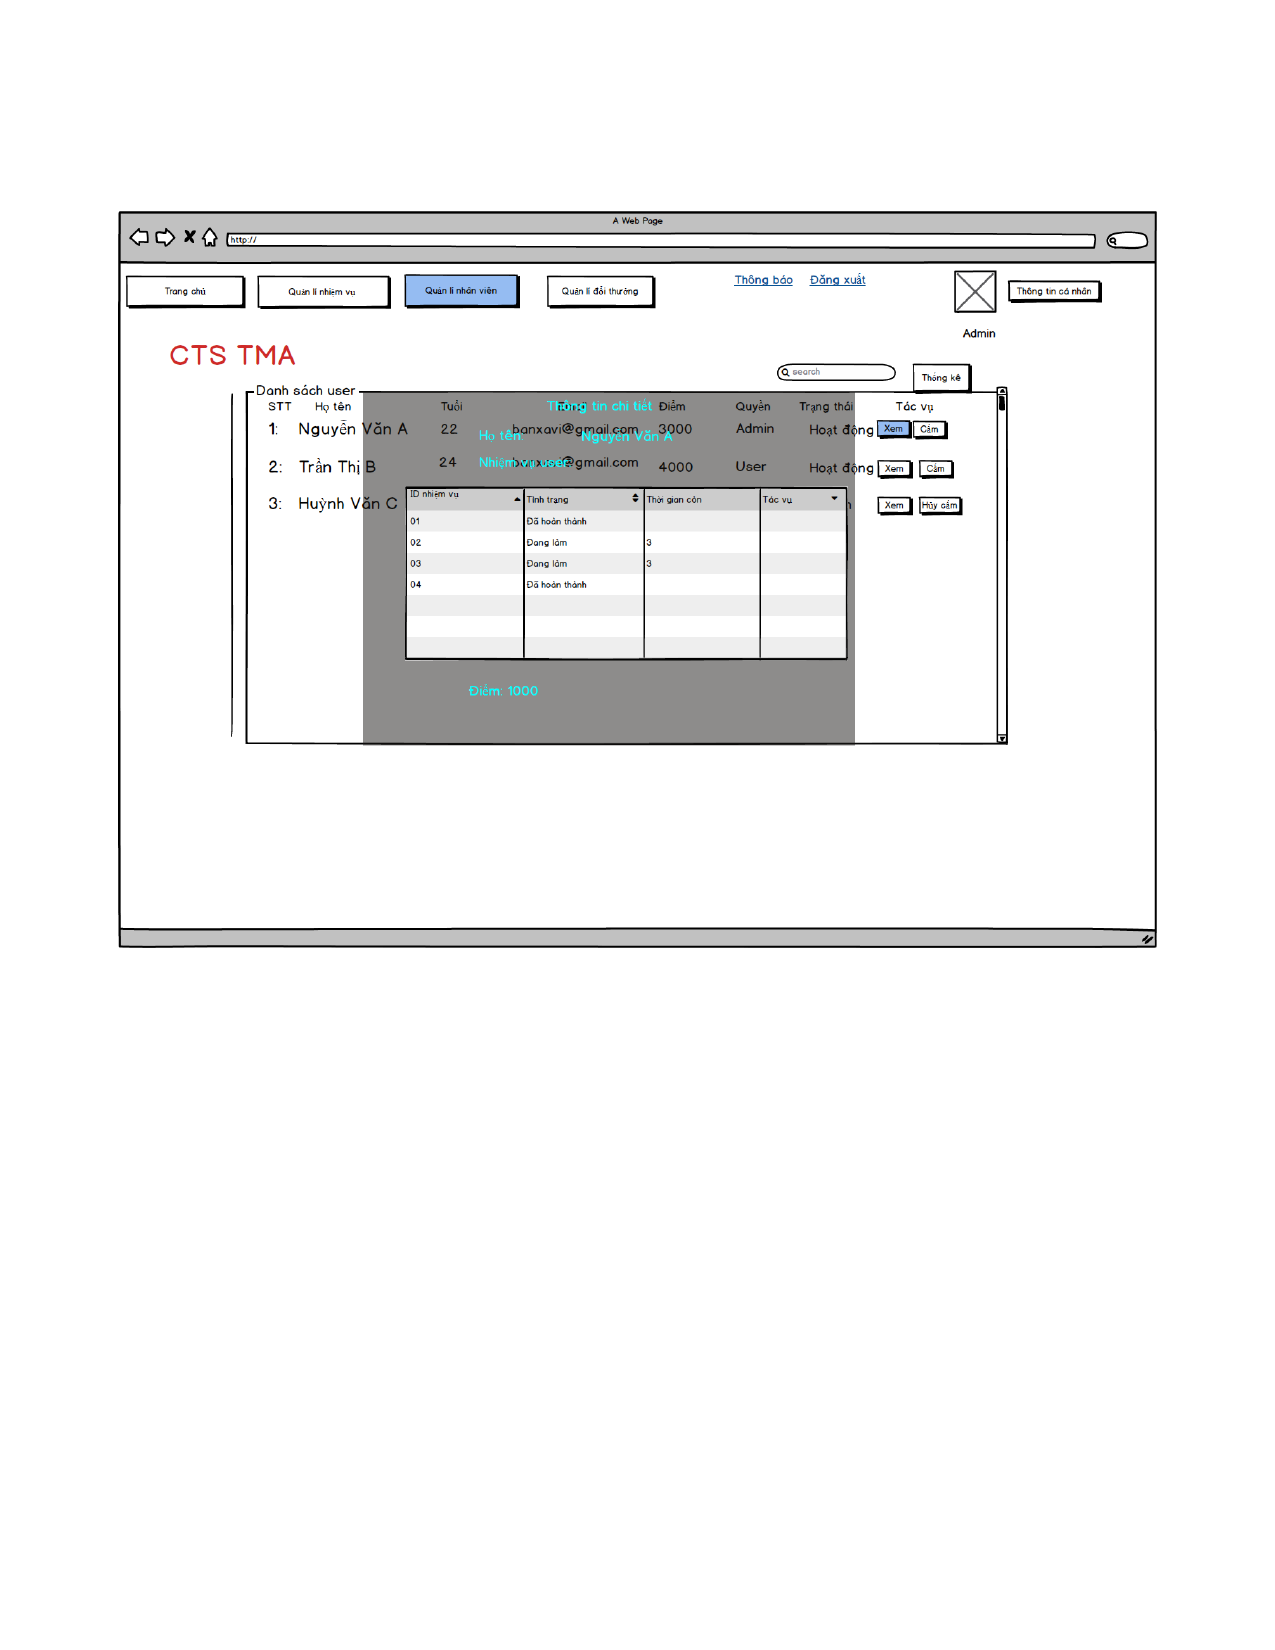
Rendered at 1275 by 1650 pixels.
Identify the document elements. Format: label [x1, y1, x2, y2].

picture [118, 211, 1157, 948]
